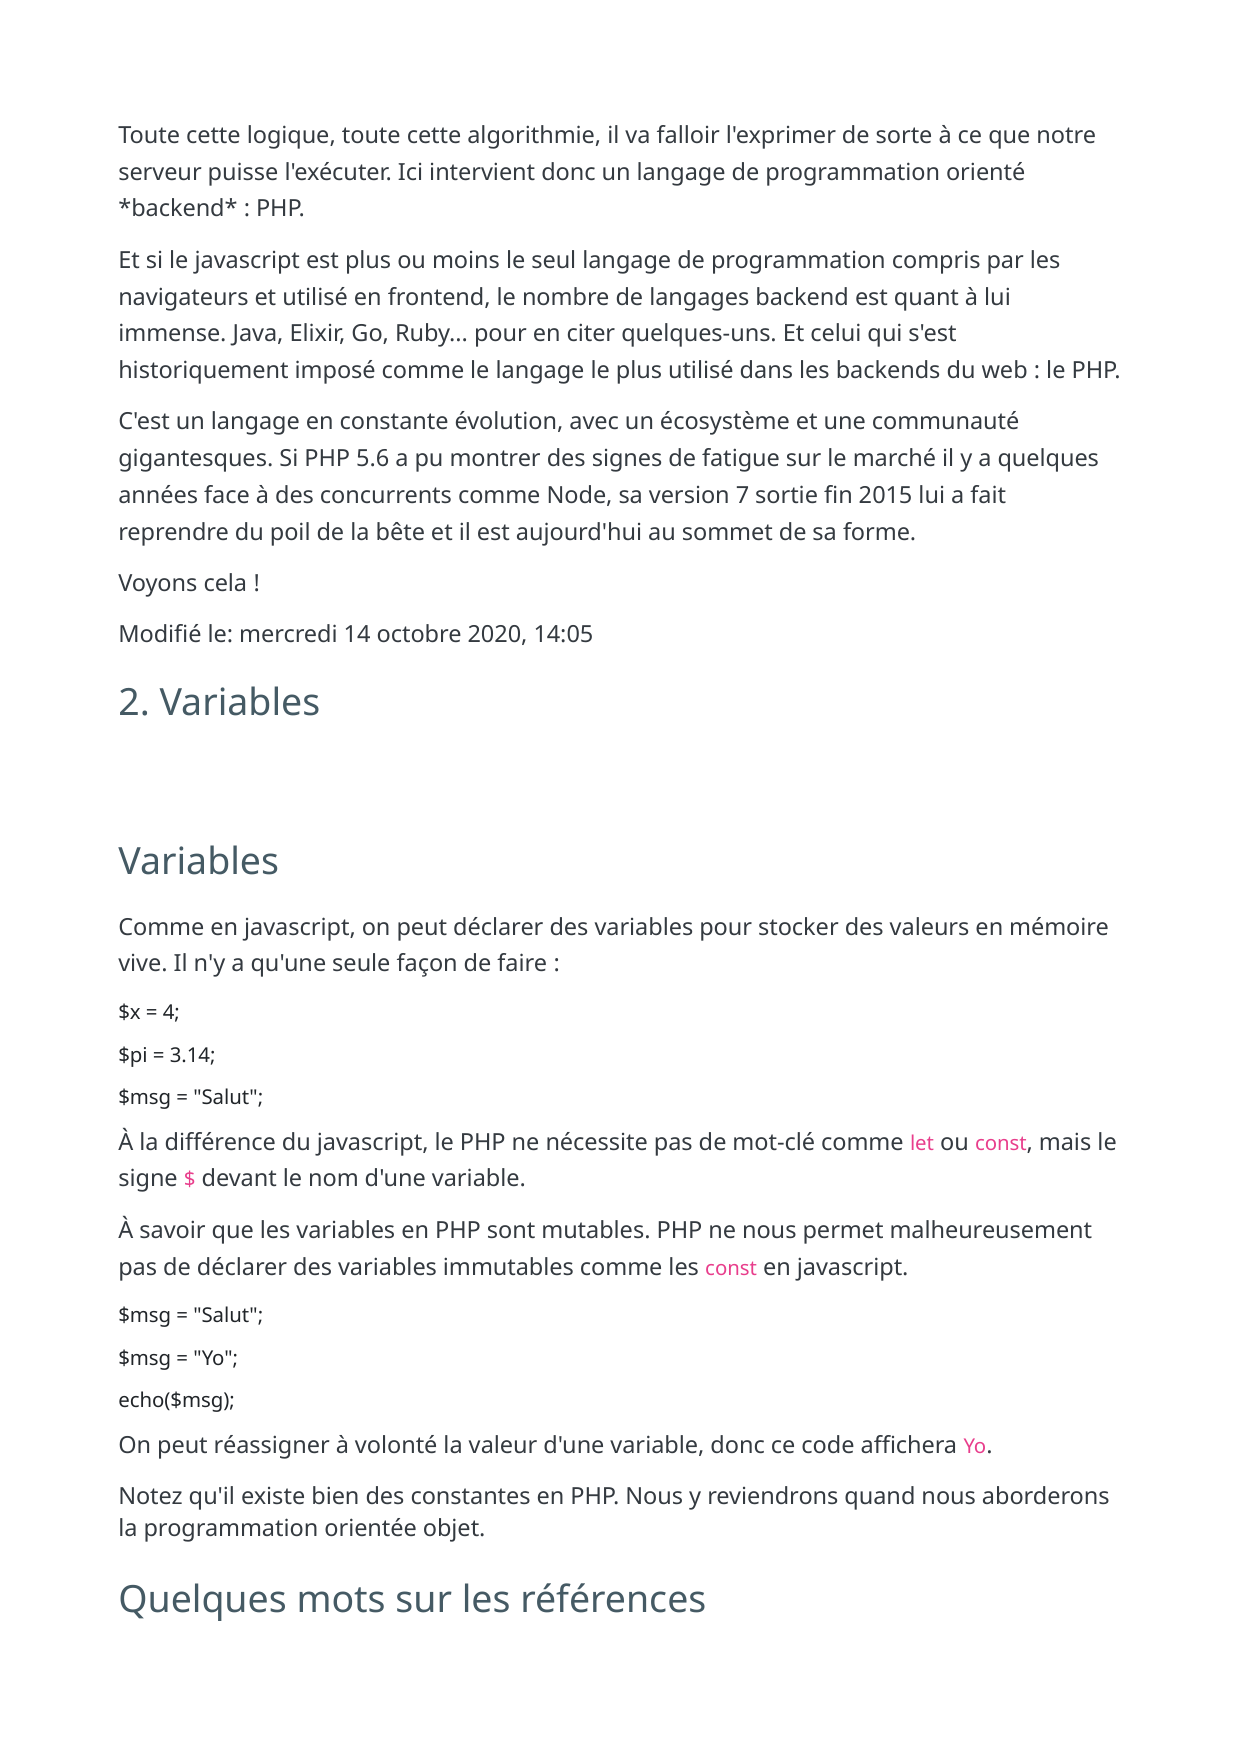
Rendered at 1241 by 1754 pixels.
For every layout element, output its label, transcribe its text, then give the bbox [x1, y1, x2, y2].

text À savoir que les variables en PHP sont mutables. PHP ne nous permet malheureusement pas de déclarer des variables immutables comme les const en javascript. [118, 1213, 1122, 1282]
text À la différence du javascript, le PHP ne nécessite pas de mot-clé comme let ou const, mais le signe $ devant le nom d'une variable. [118, 1125, 1122, 1194]
subtitle 2. Variables [118, 675, 1122, 726]
text Comme en javascript, on peut déclarer des variables pour stocker des valeurs en mémoire vive. Il n'y a qu'une seule façon de faire : [118, 910, 1122, 979]
text Et si le javascript est plus ou moins le seul langage de programmation compris par les navigateurs et utilisé en frontend, le nombre de langages backend est quant à lui immense. Java, Elixir, Go, Ruby... pour en citer quelques-uns. Et celui qui s'est historiquement imposé comme le langage le plus utilisé dans les backends du web : le PHP. [118, 243, 1122, 385]
text $x = 4; [118, 998, 1122, 1026]
text $msg = "Salut"; [118, 1301, 1122, 1329]
text $msg = "Yo"; [118, 1343, 1122, 1371]
text On peut réassigner à volonté la valeur d'une variable, donc ce code affichera Yo. [118, 1428, 1122, 1460]
text Notez qu'il existe bien des constantes en PHP. Nous y reviendrons quand nous aborderons la programmation orientée objet. [118, 1479, 1122, 1543]
text $msg = "Salut"; [118, 1083, 1122, 1110]
text Modifié le: mercredi 14 octobre 2020, 14:05 [118, 618, 1122, 650]
text C'est un langage en constante évolution, avec un écosystème et une communauté gigantesques. Si PHP 5.6 a pu montrer des signes de fatigue sur le marché il y a quelques années face à des concurrents comme Node, sa version 7 sortie fin 2015 lui a fait reprendre du poil de la bête et il est aujourd'hui au sommet de sa forme. [118, 405, 1122, 547]
subtitle Quelques mots sur les références [118, 1573, 1122, 1624]
text echo($msg); [118, 1386, 1122, 1413]
text Toute cette logique, toute cette algorithmie, il va falloir l'exprimer de sorte à ce que notre serveur puisse l'exécuter. Ici intervient donc un langage de programmation orienté *backend* : PHP. [118, 118, 1122, 224]
subtitle Variables [118, 834, 1122, 885]
text Voyons cela ! [118, 566, 1122, 598]
text $pi = 3.14; [118, 1040, 1122, 1068]
